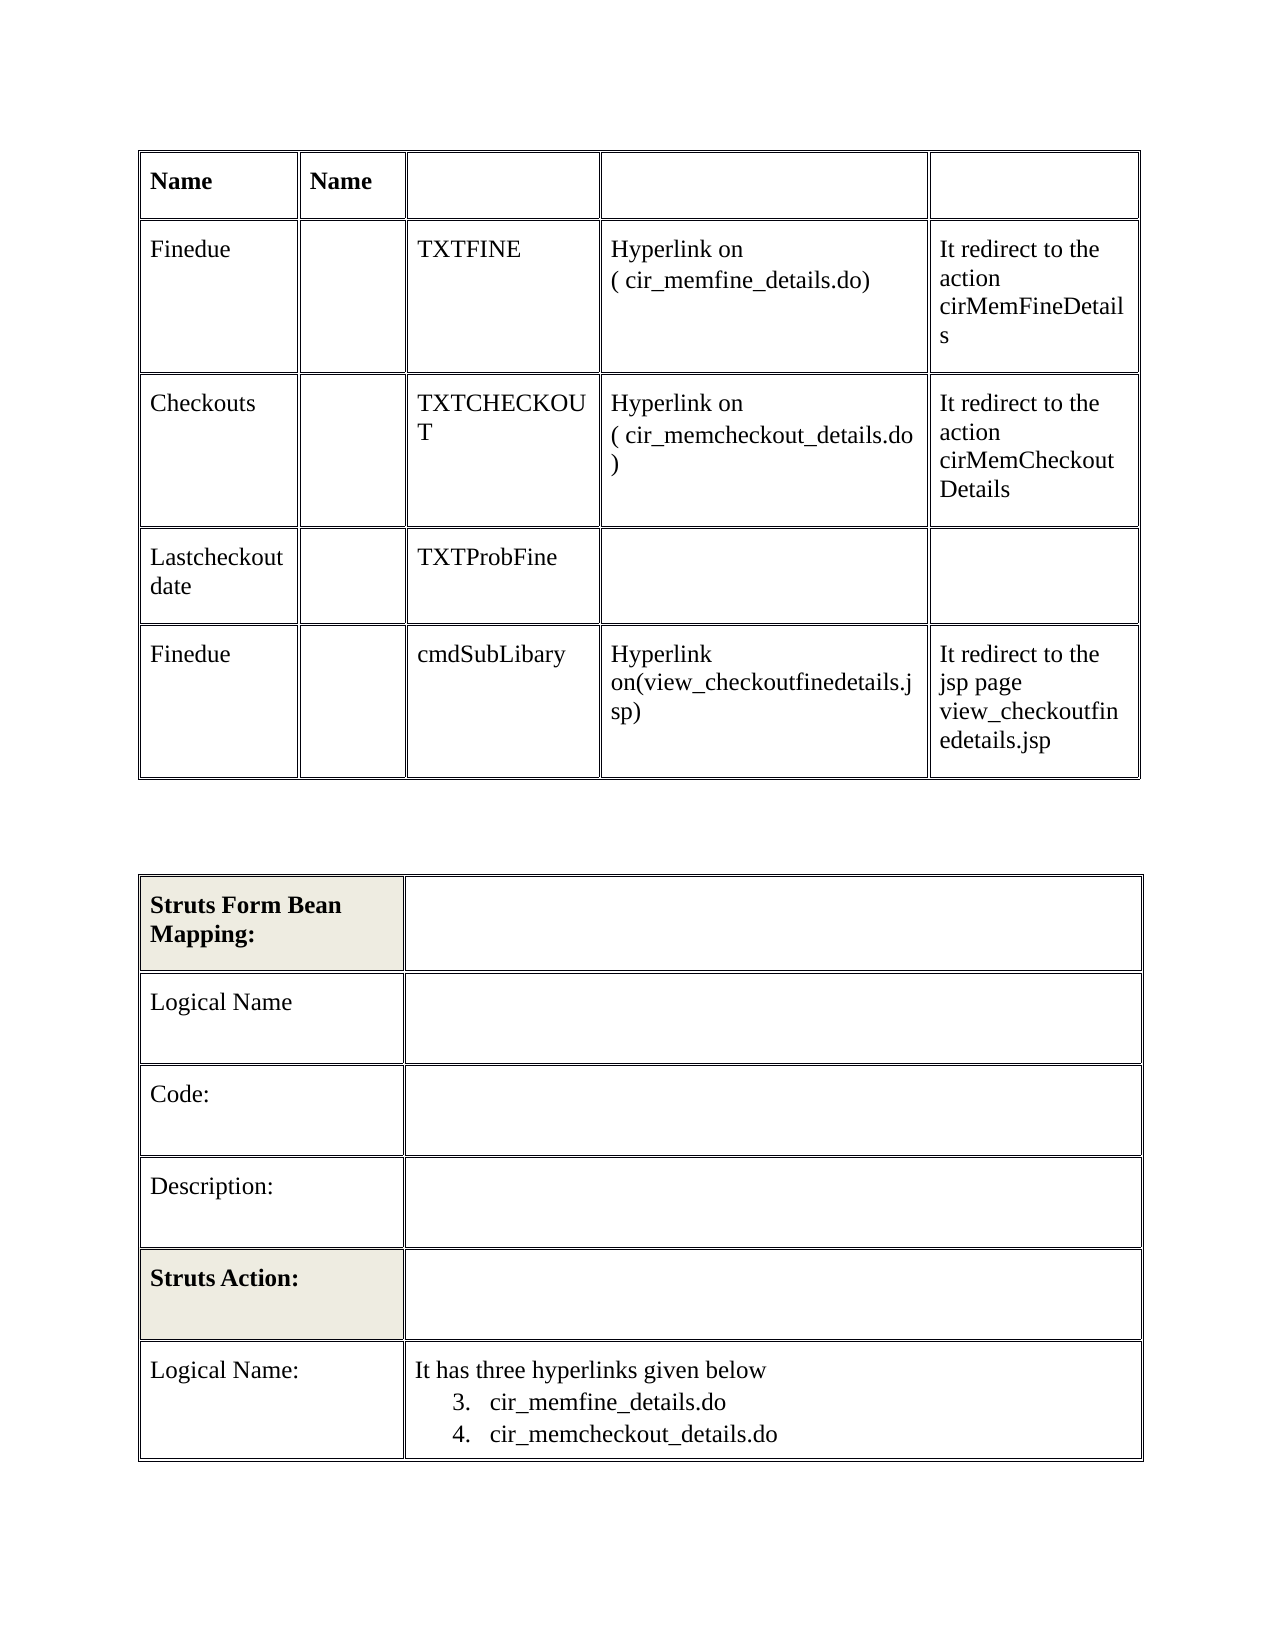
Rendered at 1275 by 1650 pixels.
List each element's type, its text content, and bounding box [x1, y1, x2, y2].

table_cell It redirect to the action cirMemFineDetails [931, 221, 1138, 372]
table_cell [406, 974, 1141, 1063]
table_cell It has three hyperlinks given below cir_memfine_details.do cir_memcheckout_details.do [406, 1342, 1141, 1458]
table_cell [602, 529, 927, 622]
table_cell Finedue [141, 626, 297, 777]
table_cell TXTFINE [408, 221, 599, 372]
table_header [408, 153, 599, 218]
table_header Name [301, 153, 405, 218]
table_header Name [141, 153, 297, 218]
table_cell TXTProbFine [408, 529, 599, 622]
table_cell [301, 529, 405, 622]
table_cell Logical Name [141, 974, 403, 1063]
table_cell [406, 1250, 1141, 1339]
table_cell [301, 221, 405, 372]
table_cell [406, 1066, 1141, 1155]
table_cell [406, 1158, 1141, 1247]
table_cell Finedue [141, 221, 297, 372]
table_cell [301, 626, 405, 777]
table_header Struts Form Bean Mapping: [141, 877, 403, 970]
table_cell It redirect to the action cirMemCheckoutDetails [931, 375, 1138, 526]
table_cell Hyperlink on(view_checkoutfinedetails.jsp) [602, 626, 927, 777]
table_cell [931, 529, 1138, 622]
table_cell Hyperlink on ( cir_memcheckout_details.do) [602, 375, 927, 526]
table_cell Code: [141, 1066, 403, 1155]
table_cell Struts Action: [141, 1250, 403, 1339]
table_cell cmdSubLibary [408, 626, 599, 777]
table_cell TXTCHECKOUT [408, 375, 599, 526]
table_header [931, 153, 1138, 218]
table_cell Lastcheckoutdate [141, 529, 297, 622]
table_header [602, 153, 927, 218]
table_cell Logical Name: [141, 1342, 403, 1458]
table_cell Hyperlink on ( cir_memfine_details.do) [602, 221, 927, 372]
table_cell Description: [141, 1158, 403, 1247]
table_cell Checkouts [141, 375, 297, 526]
table_cell [301, 375, 405, 526]
table_header [406, 877, 1141, 970]
table_cell It redirect to the jsp page view_checkoutfinedetails.jsp [931, 626, 1138, 777]
